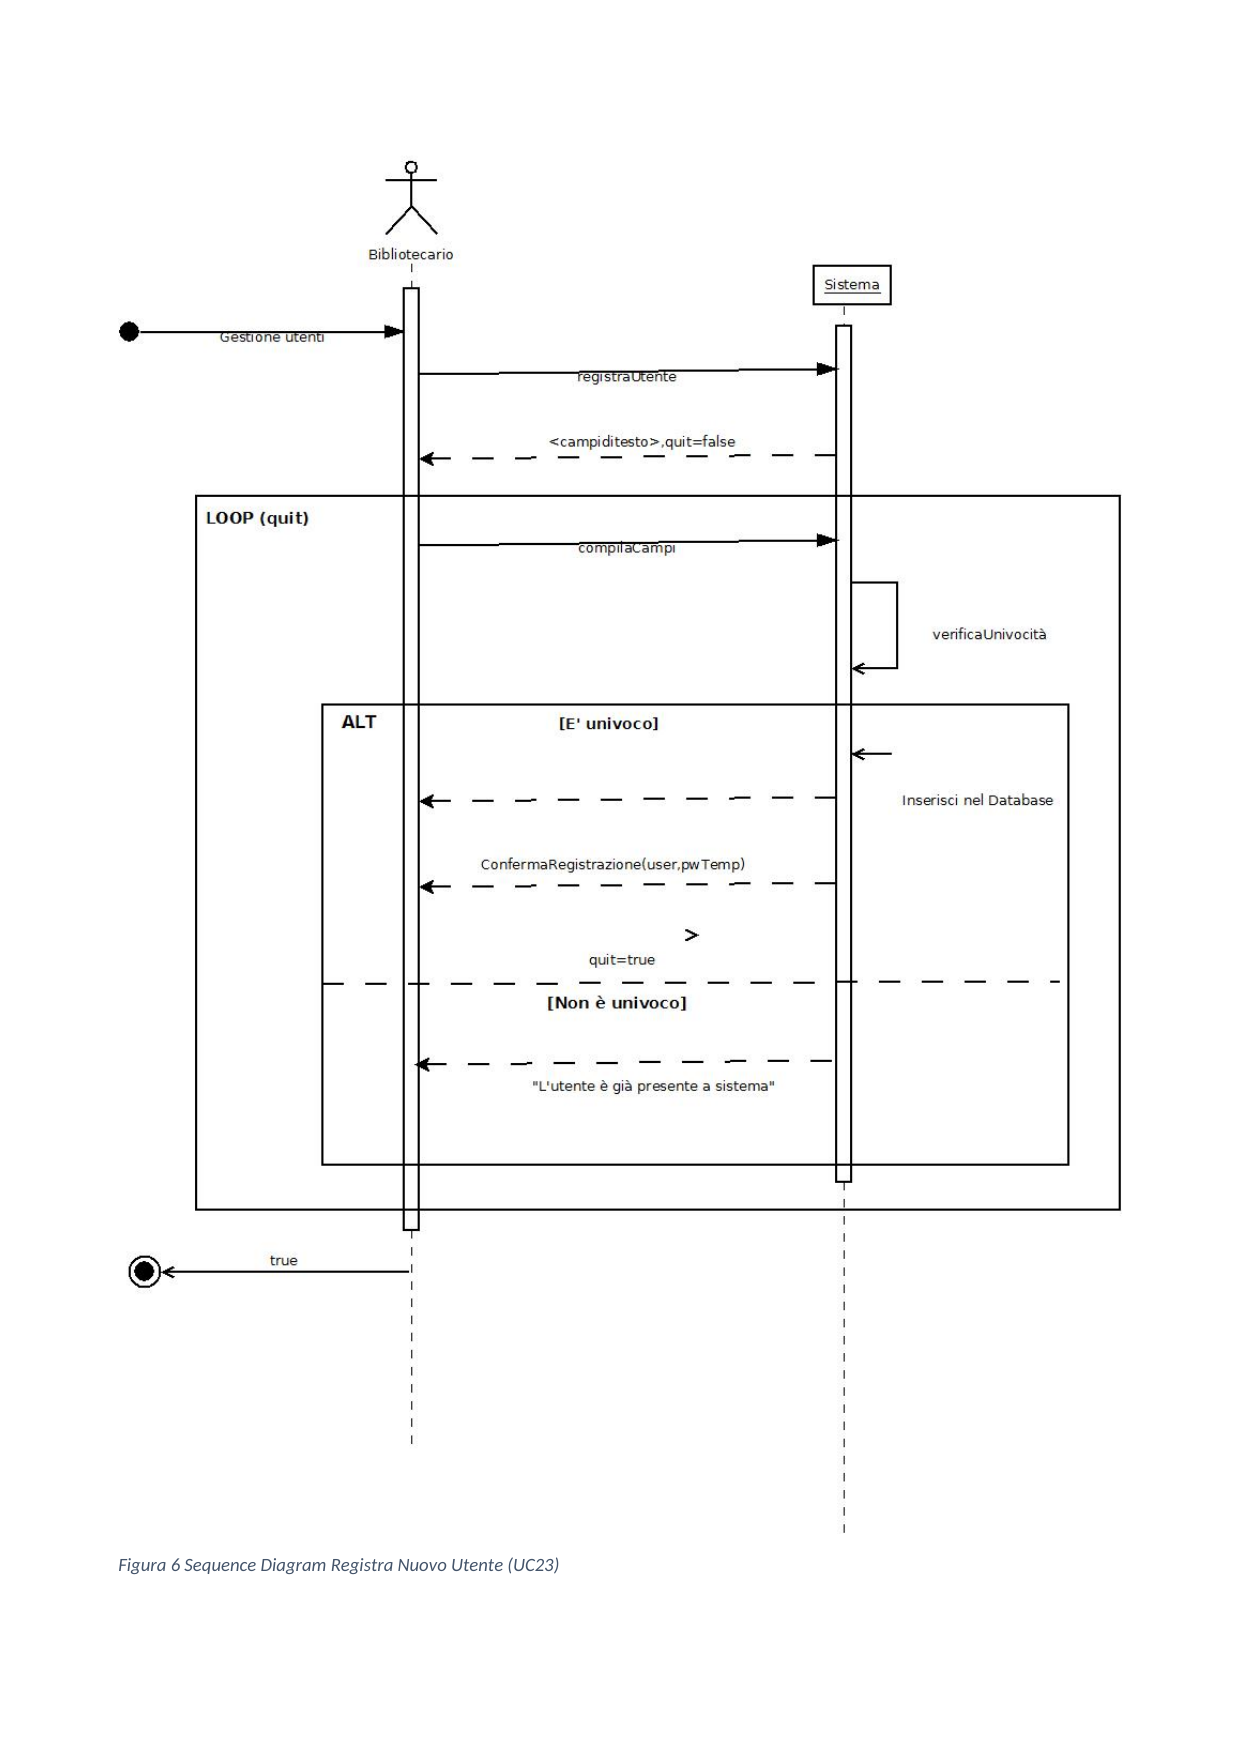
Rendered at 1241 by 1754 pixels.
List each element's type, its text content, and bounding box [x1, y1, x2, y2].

text Figura 6 Sequence Diagram Registra Nuovo Utente (UC23) [118, 1553, 1122, 1576]
